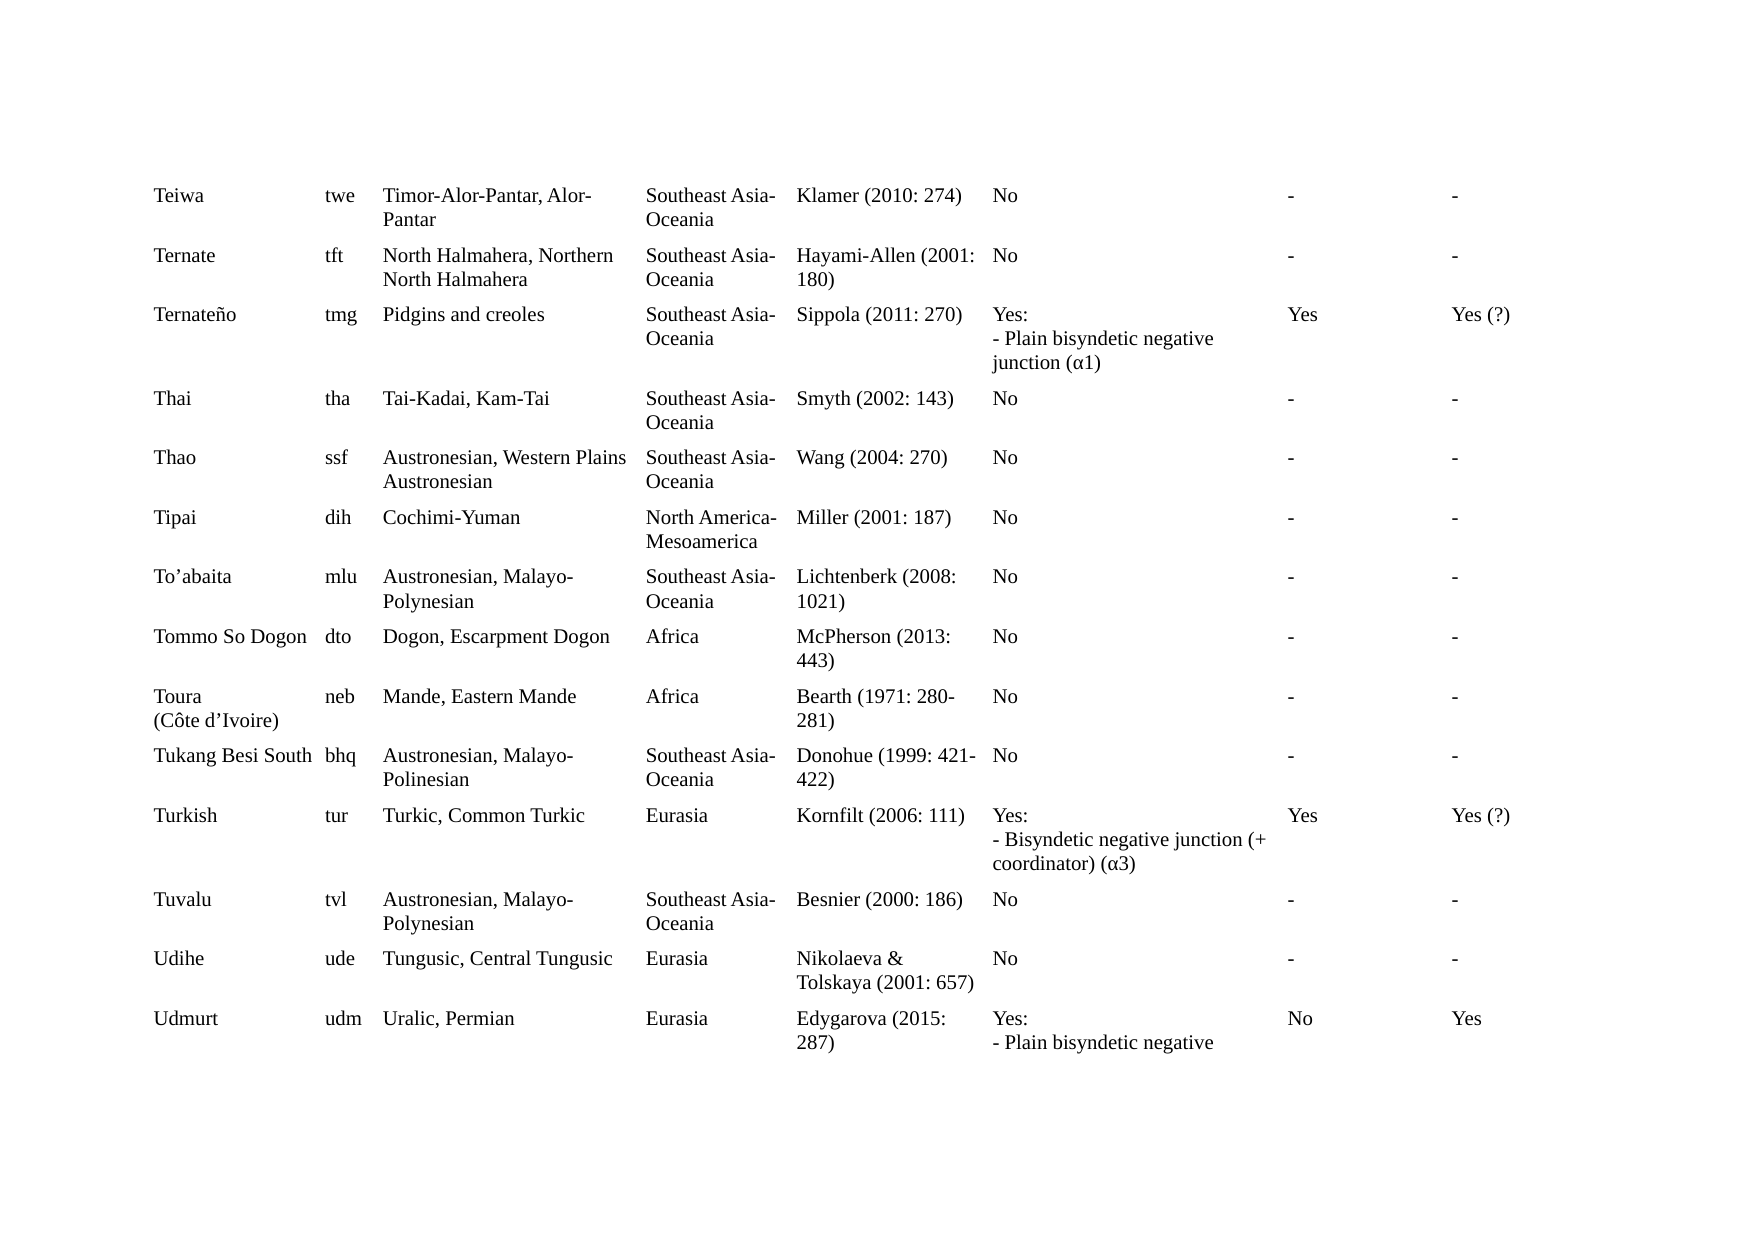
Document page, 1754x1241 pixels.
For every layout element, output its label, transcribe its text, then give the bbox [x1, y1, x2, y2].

table_cell No [986, 559, 1282, 618]
table_cell Southeast Asia-Oceania [640, 237, 791, 296]
table_cell tha [319, 380, 377, 439]
table_cell Austronesian, Malayo-Polynesian [377, 881, 640, 940]
table_cell Dogon, Escarpment Dogon [377, 618, 640, 678]
table_cell Tipai [148, 499, 319, 559]
table_cell - [1446, 738, 1606, 797]
table_cell Donohue (1999: 421-422) [791, 738, 986, 797]
table_cell - [1282, 380, 1446, 439]
table_cell Yes: - Bisyndetic negative junction (+ coordinator) (α3) [986, 797, 1282, 881]
table_cell Udihe [148, 940, 319, 1000]
table_cell tmg [319, 296, 377, 380]
table_cell Yes [1446, 1000, 1606, 1059]
table_cell - [1282, 881, 1446, 940]
table_cell Turkish [148, 797, 319, 881]
table_cell Turkic, Common Turkic [377, 797, 640, 881]
table_cell Mande, Eastern Mande [377, 678, 640, 737]
table_cell Eurasia [640, 1000, 791, 1059]
table_cell Udmurt [148, 1000, 319, 1059]
table_cell - [1282, 177, 1446, 237]
table_cell No [986, 738, 1282, 797]
table_cell Tai-Kadai, Kam-Tai [377, 380, 640, 439]
table_cell Tungusic, Central Tungusic [377, 940, 640, 1000]
table_cell Yes (?) [1446, 296, 1606, 380]
table_cell Southeast Asia-Oceania [640, 738, 791, 797]
table_cell - [1446, 678, 1606, 737]
table_cell Yes: - Plain bisyndetic negative [986, 1000, 1282, 1059]
table_cell Sippola (2011: 270) [791, 296, 986, 380]
table_cell udm [319, 1000, 377, 1059]
table_cell dto [319, 618, 377, 678]
table_cell Yes [1282, 797, 1446, 881]
table_cell Teiwa [148, 177, 319, 237]
table_cell No [986, 440, 1282, 499]
table_cell No [986, 678, 1282, 737]
table_cell ssf [319, 440, 377, 499]
table_cell neb [319, 678, 377, 737]
table_cell Smyth (2002: 143) [791, 380, 986, 439]
table_cell Austronesian, Malayo-Polynesian [377, 559, 640, 618]
table_cell - [1282, 618, 1446, 678]
table_cell Klamer (2010: 274) [791, 177, 986, 237]
table_cell Miller (2001: 187) [791, 499, 986, 559]
table_cell Southeast Asia-Oceania [640, 296, 791, 380]
table_cell No [986, 940, 1282, 1000]
table_cell Southeast Asia-Oceania [640, 440, 791, 499]
table_cell - [1446, 559, 1606, 618]
table_cell No [986, 237, 1282, 296]
table_cell Eurasia [640, 797, 791, 881]
table_cell ude [319, 940, 377, 1000]
table_cell - [1282, 237, 1446, 296]
table_cell - [1446, 618, 1606, 678]
table_cell McPherson (2013: 443) [791, 618, 986, 678]
table_cell Thao [148, 440, 319, 499]
table_cell - [1446, 177, 1606, 237]
table_cell Timor-Alor-Pantar, Alor-Pantar [377, 177, 640, 237]
table_cell Thai [148, 380, 319, 439]
table_cell North America-Mesoamerica [640, 499, 791, 559]
table_cell Besnier (2000: 186) [791, 881, 986, 940]
table_cell tur [319, 797, 377, 881]
table_cell Bearth (1971: 280-281) [791, 678, 986, 737]
table_cell To’abaita [148, 559, 319, 618]
table_cell - [1282, 440, 1446, 499]
table_cell Yes [1282, 296, 1446, 380]
table_cell Southeast Asia-Oceania [640, 177, 791, 237]
table_cell Uralic, Permian [377, 1000, 640, 1059]
table_cell Hayami-Allen (2001: 180) [791, 237, 986, 296]
table_cell - [1282, 940, 1446, 1000]
table_cell Cochimi-Yuman [377, 499, 640, 559]
table_cell Africa [640, 618, 791, 678]
table_cell Austronesian, Malayo-Polinesian [377, 738, 640, 797]
table_cell - [1446, 440, 1606, 499]
table_cell Edygarova (2015: 287) [791, 1000, 986, 1059]
table_cell Lichtenberk (2008: 1021) [791, 559, 986, 618]
table_cell No [986, 380, 1282, 439]
table_cell bhq [319, 738, 377, 797]
table_cell Yes: - Plain bisyndetic negative junction (α1) [986, 296, 1282, 380]
table_cell Southeast Asia-Oceania [640, 881, 791, 940]
table_cell Nikolaeva & Tolskaya (2001: 657) [791, 940, 986, 1000]
table_cell Tuvalu [148, 881, 319, 940]
table_cell twe [319, 177, 377, 237]
table_cell Austronesian, Western Plains Austronesian [377, 440, 640, 499]
table_cell No [1282, 1000, 1446, 1059]
table_cell Tukang Besi South [148, 738, 319, 797]
table_cell - [1282, 559, 1446, 618]
table_cell - [1446, 881, 1606, 940]
table_cell dih [319, 499, 377, 559]
table_cell - [1282, 738, 1446, 797]
table_cell No [986, 618, 1282, 678]
table_cell Yes (?) [1446, 797, 1606, 881]
table_cell mlu [319, 559, 377, 618]
table_cell Eurasia [640, 940, 791, 1000]
table_cell No [986, 177, 1282, 237]
table_cell Africa [640, 678, 791, 737]
table_cell No [986, 499, 1282, 559]
table_cell Southeast Asia-Oceania [640, 559, 791, 618]
table_cell North Halmahera, Northern North Halmahera [377, 237, 640, 296]
table_cell Kornfilt (2006: 111) [791, 797, 986, 881]
table_cell tft [319, 237, 377, 296]
table_cell tvl [319, 881, 377, 940]
table_cell - [1446, 237, 1606, 296]
table_cell Pidgins and creoles [377, 296, 640, 380]
table_cell - [1282, 678, 1446, 737]
table_cell - [1446, 940, 1606, 1000]
table_cell Southeast Asia-Oceania [640, 380, 791, 439]
table_cell Ternateño [148, 296, 319, 380]
table_cell Wang (2004: 270) [791, 440, 986, 499]
table_cell - [1446, 499, 1606, 559]
table_cell Toura (Côte d’Ivoire) [148, 678, 319, 737]
table_cell - [1446, 380, 1606, 439]
table_cell - [1282, 499, 1446, 559]
table_cell Ternate [148, 237, 319, 296]
table_cell No [986, 881, 1282, 940]
table_cell Tommo So Dogon [148, 618, 319, 678]
